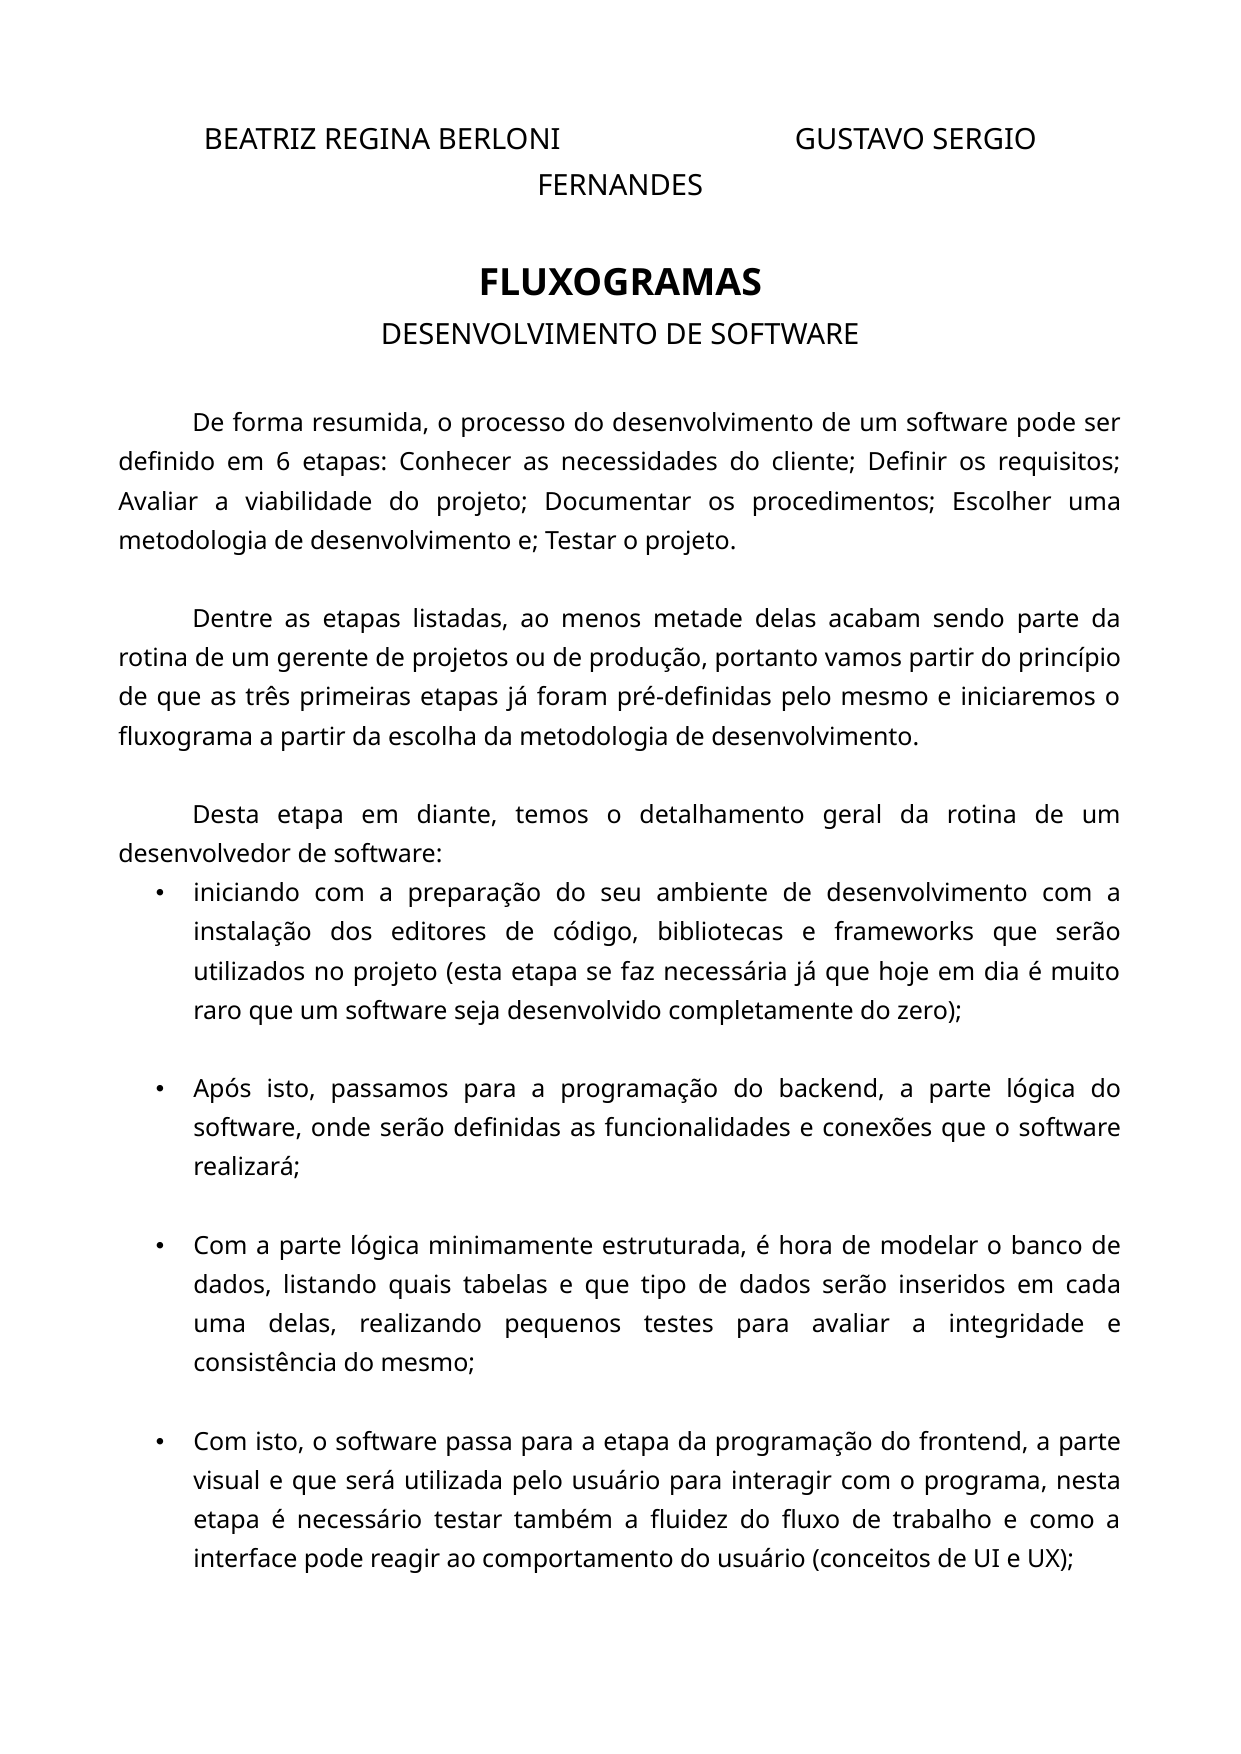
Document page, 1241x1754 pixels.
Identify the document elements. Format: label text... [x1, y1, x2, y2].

list Com isto, o software passa para a etapa da programação do frontend, a parte visual e que será utilizada pelo usuário para interagir com o programa, nesta etapa é necessário testar também a fluidez do fluxo de trabalho e como a interface pode reagir ao comportamento do usuário (conceitos de UI e UX); [156, 1423, 1122, 1575]
list iniciando com a preparação do seu ambiente de desenvolvimento com a instalação dos editores de código, bibliotecas e frameworks que serão utilizados no projeto (esta etapa se faz necessária já que hoje em dia é muito raro que um software seja desenvolvido completamente do zero); [156, 875, 1122, 1026]
text FLUXOGRAMAS [118, 255, 1122, 306]
text DESENVOLVIMENTO DE SOFTWARE [118, 314, 1122, 353]
text Dentre as etapas listadas, ao menos metade delas acabam sendo parte da rotina de um gerente de projetos ou de produção, portanto vamos partir do princípio de que as três primeiras etapas já foram pré-definidas pelo mesmo e iniciaremos o fluxograma a partir da escolha da metodologia de desenvolvimento. [118, 601, 1122, 752]
list Após isto, passamos para a programação do backend, a parte lógica do software, onde serão definidas as funcionalidades e conexões que o software realizará; [156, 1071, 1122, 1183]
text BEATRIZ REGINA BERLONI GUSTAVO SERGIO FERNANDES [118, 118, 1122, 203]
text Desta etapa em diante, temos o detalhamento geral da rotina de um desenvolvedor de software: [118, 797, 1122, 870]
list Com a parte lógica minimamente estruturada, é hora de modelar o banco de dados, listando quais tabelas e que tipo de dados serão inseridos em cada uma delas, realizando pequenos testes para avaliar a integridade e consistência do mesmo; [156, 1227, 1122, 1379]
text De forma resumida, o processo do desenvolvimento de um software pode ser definido em 6 etapas: Conhecer as necessidades do cliente; Definir os requisitos; Avaliar a viabilidade do projeto; Documentar os procedimentos; Escolher uma metodologia de desenvolvimento e; Testar o projeto. [118, 405, 1122, 556]
